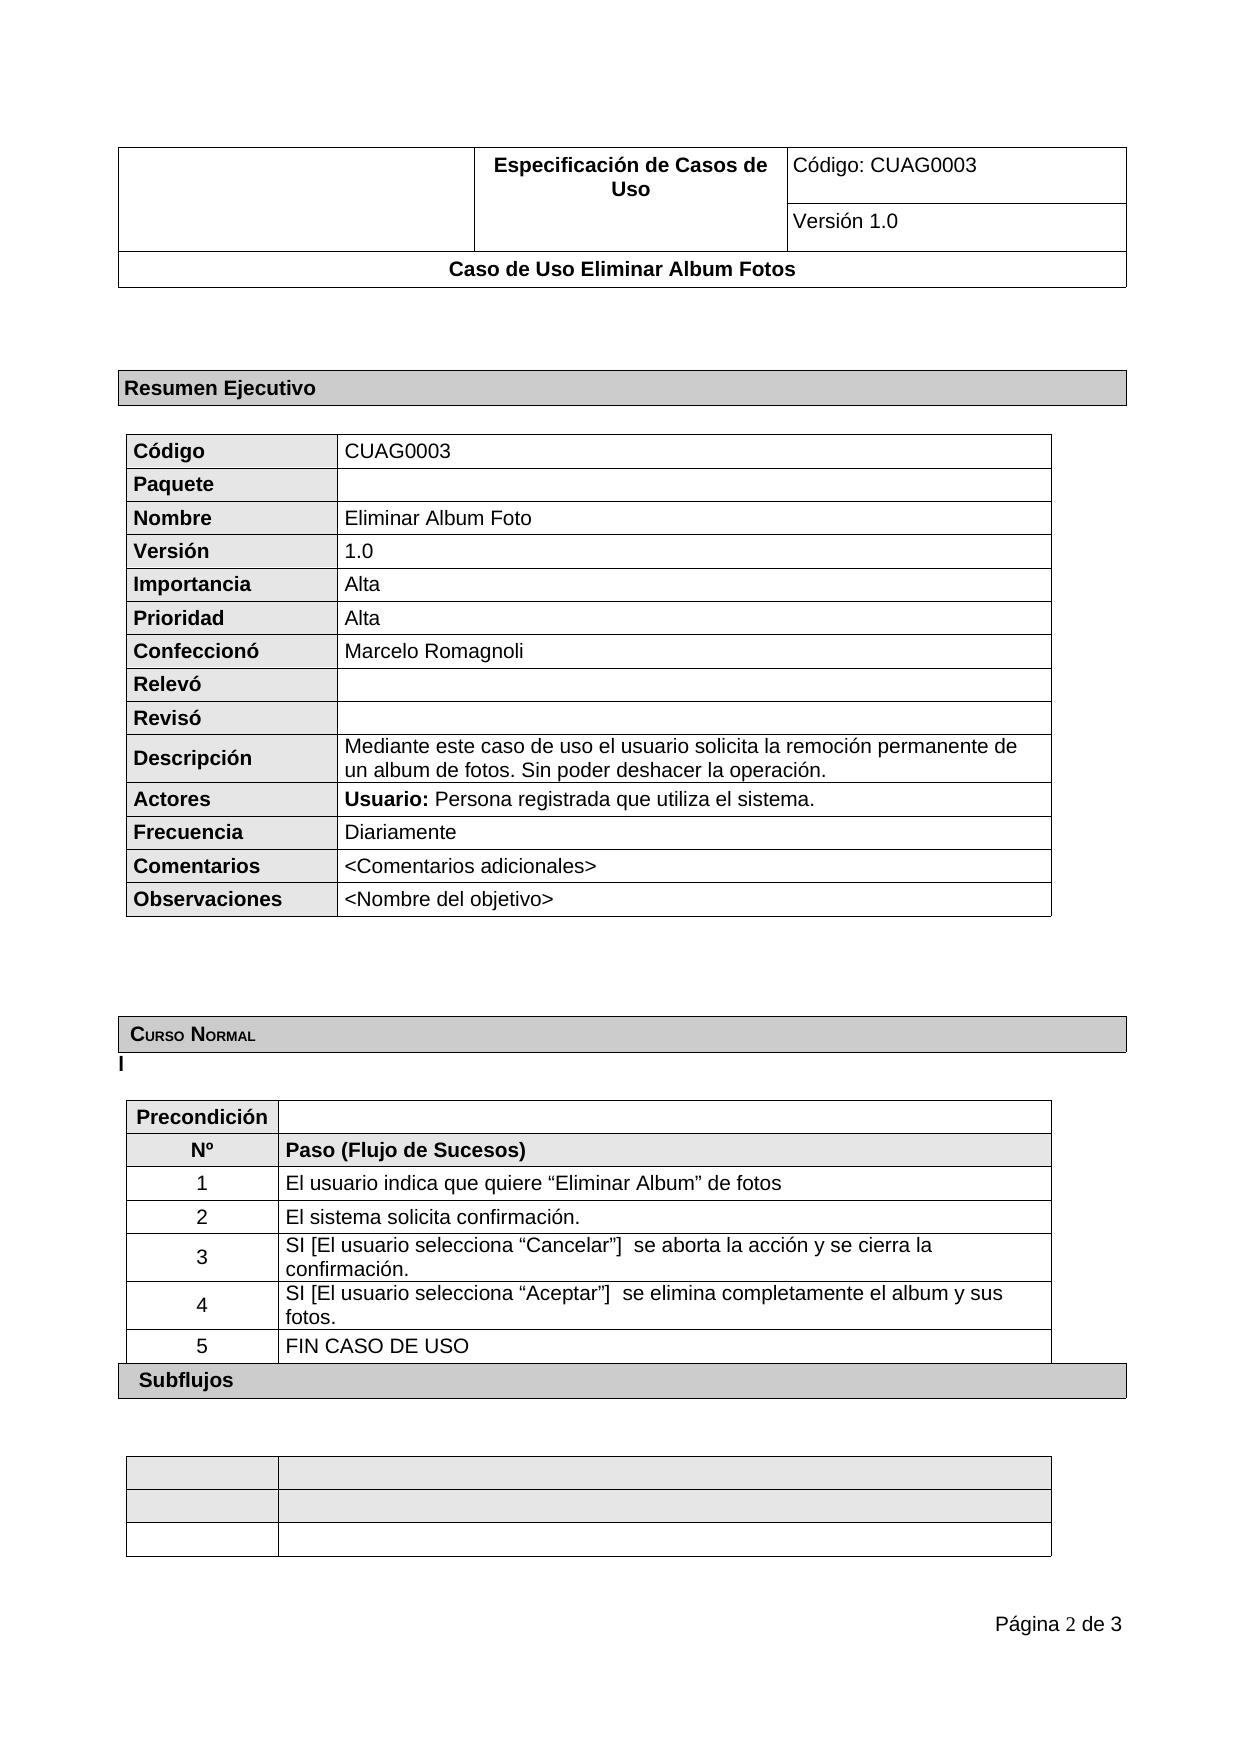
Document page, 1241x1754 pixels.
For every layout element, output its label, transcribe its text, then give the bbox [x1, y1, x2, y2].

table_cell [279, 1523, 1051, 1556]
table_cell Actores [127, 783, 337, 816]
table_cell SI [El usuario selecciona “Cancelar”] se aborta la acción y se cierra la confirmación. [279, 1234, 1051, 1281]
table_header [127, 1457, 278, 1489]
table_cell Marcelo Romagnoli [338, 635, 1051, 667]
table_cell FIN CASO DE USO [279, 1330, 1051, 1362]
table_cell Frecuencia [127, 817, 337, 849]
table_cell [279, 1490, 1051, 1522]
table_cell <Nombre del objetivo> [338, 883, 1051, 916]
table_header [279, 1457, 1051, 1489]
table_cell 1 [127, 1167, 278, 1200]
table_cell Nombre [127, 502, 337, 534]
table_cell [1052, 1281, 1126, 1329]
table_cell [118, 1200, 126, 1233]
table_header Curso Normal [119, 1017, 1126, 1052]
table_cell [1052, 1166, 1126, 1200]
table_cell Alta [338, 602, 1051, 634]
table_header [279, 1101, 1051, 1133]
table_header [1052, 1100, 1126, 1133]
table_cell El sistema solicita confirmación. [279, 1201, 1051, 1233]
table_cell <Comentarios adicionales> [338, 850, 1051, 882]
table_cell [118, 1233, 126, 1281]
table_cell Relevó [127, 669, 337, 701]
table_cell Importancia [127, 569, 337, 601]
table_cell [338, 669, 1051, 701]
table_cell 3 [127, 1234, 278, 1281]
table_cell [118, 1329, 126, 1362]
table_cell SI [El usuario selecciona “Aceptar”] se elimina completamente el album y sus fotos. [279, 1282, 1051, 1329]
table_cell [1052, 1200, 1126, 1233]
table_cell Diariamente [338, 817, 1051, 849]
table_cell Descripción [127, 735, 337, 782]
table_header [118, 1100, 126, 1133]
table_cell Nº [127, 1134, 278, 1166]
table_cell 1.0 [338, 535, 1051, 567]
table_cell Subflujos [119, 1364, 1126, 1398]
table_cell Prioridad [127, 602, 337, 634]
table_cell Alta [338, 569, 1051, 601]
table_cell [1052, 1233, 1126, 1281]
table_cell [1052, 1329, 1126, 1362]
table_cell Paquete [127, 469, 337, 501]
table_header CUAG0003 [338, 435, 1051, 467]
table_cell [338, 702, 1051, 734]
table_cell [1052, 1133, 1126, 1166]
table_cell [127, 1523, 278, 1556]
table_header Resumen Ejecutivo [119, 371, 1126, 405]
table_cell 4 [127, 1282, 278, 1329]
text l [118, 1053, 1122, 1076]
table_cell Observaciones [127, 883, 337, 916]
table_cell [118, 1281, 126, 1329]
table_cell 2 [127, 1201, 278, 1233]
table_cell Confeccionó [127, 635, 337, 667]
table_cell [118, 1166, 126, 1200]
table_cell [127, 1490, 278, 1522]
table_cell Mediante este caso de uso el usuario solicita la remoción permanente de un album de fotos. Sin poder deshacer la operación. [338, 735, 1051, 782]
table_cell [118, 1133, 126, 1166]
table_header Precondición [127, 1101, 278, 1133]
table_cell 5 [127, 1330, 278, 1362]
table_cell Eliminar Album Foto [338, 502, 1051, 534]
table_cell Comentarios [127, 850, 337, 882]
table_cell Usuario: Persona registrada que utiliza el sistema. [338, 783, 1051, 816]
table_header Código [127, 435, 337, 467]
table_cell Versión [127, 535, 337, 567]
table_cell [338, 469, 1051, 501]
table_cell Revisó [127, 702, 337, 734]
table_cell Paso (Flujo de Sucesos) [279, 1134, 1051, 1166]
table_cell El usuario indica que quiere “Eliminar Album” de fotos [279, 1167, 1051, 1200]
